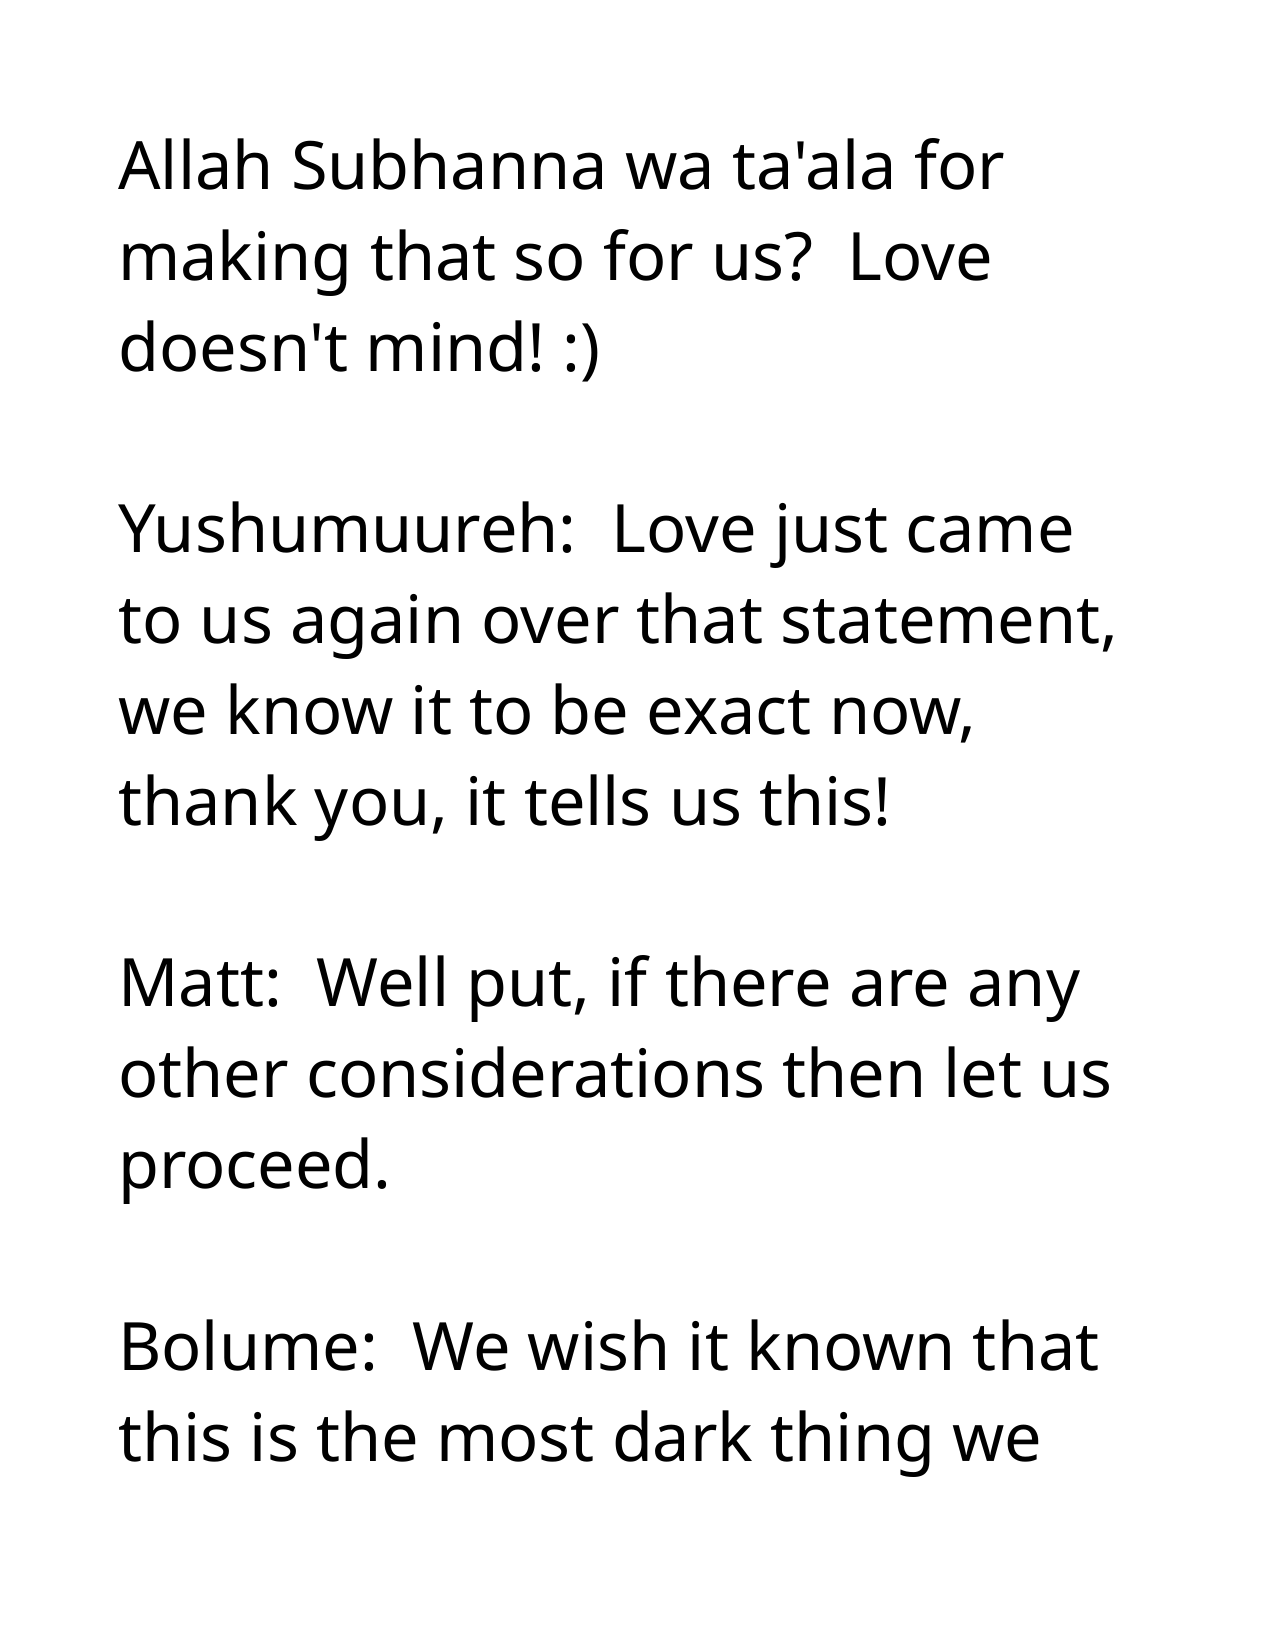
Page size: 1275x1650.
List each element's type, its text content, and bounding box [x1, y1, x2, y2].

text Yushumuureh: Love just came to us again over that statement, we know it to be exact now, thank you, it tells us this! [118, 481, 1157, 845]
text Allah Subhanna wa ta'ala for making that so for us? Love doesn't mind! :) [118, 118, 1157, 391]
text Matt: Well put, if there are any other considerations then let us proceed. [118, 936, 1157, 1208]
text Bolume: We wish it known that this is the most dark thing we [118, 1299, 1157, 1481]
